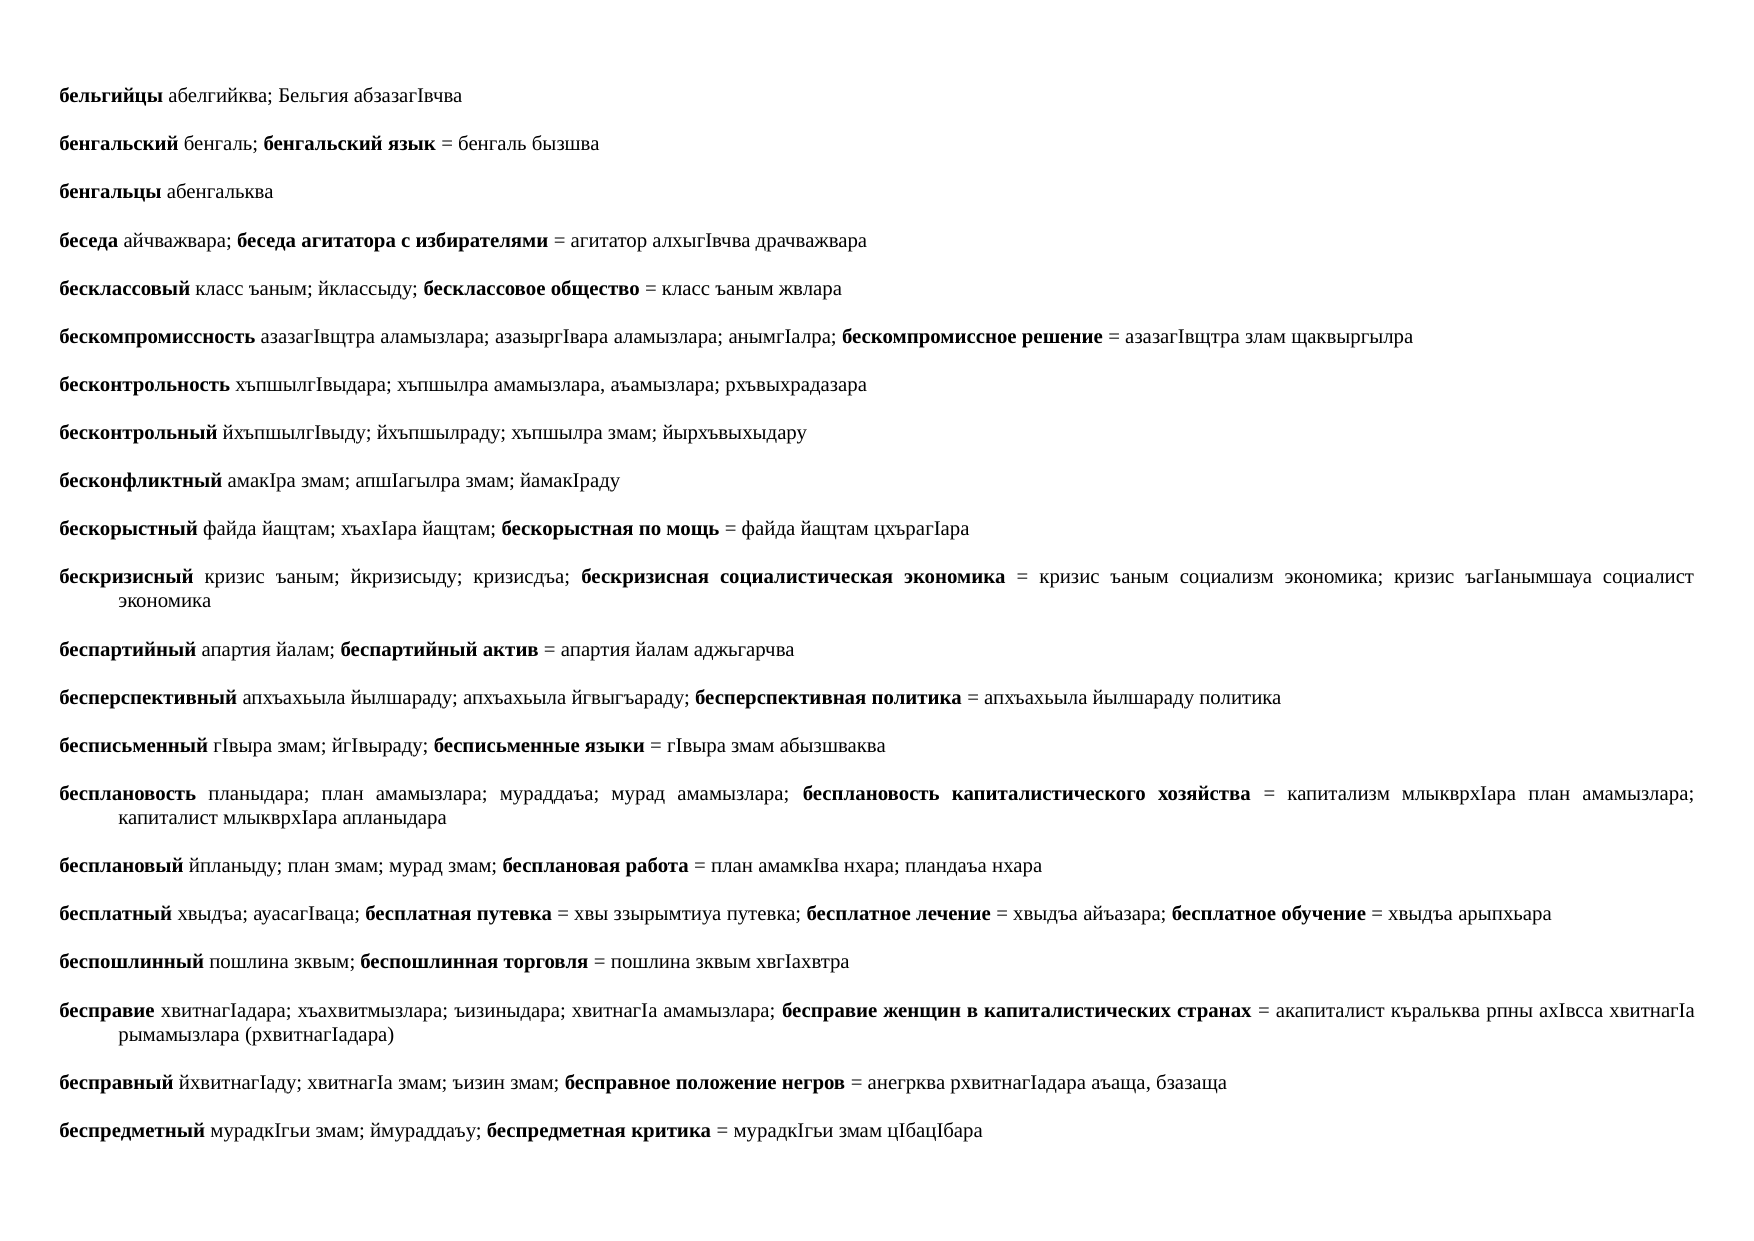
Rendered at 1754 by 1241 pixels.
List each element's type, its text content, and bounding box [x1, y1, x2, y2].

text бесклассовый класс ъаным; йклассыду; бесклассовое общество = класс ъаным жвлара [59, 276, 1695, 300]
text бесплатный хвыдъа; ауасагIваца; бесплатная путевка = хвы ззырымтиуа путевка; бесплатное лечение = хвыдъа айъазара; бесплатное обучение = хвыдъа арыпхьара [59, 901, 1695, 925]
text бесперспективный апхъахьыла йылшараду; апхъахьыла йгвыгъараду; бесперспективная политика = апхъахьыла йылшараду политика [59, 685, 1695, 709]
text бескорыстный файда йащтам; хъахIара йащтам; бескорыстная по мощь = файда йащтам цхърагIара [59, 516, 1695, 540]
text бесконтрольность хъпшылгIвыдара; хъпшылра амамызлара, аъамызлара; рхъвыхрадазара [59, 372, 1695, 396]
text беспошлинный пошлина зквым; беспошлинная торговля = пошлина зквым хвгIахвтра [59, 949, 1695, 973]
text бенгальцы абенгальква [59, 179, 1695, 203]
text бескризисный кризис ъаным; йкризисыду; кризисдъа; бескризисная социалистическая экономика = кризис ъаным социализм экономика; кризис ъагIанымшауа социалист экономика [59, 564, 1695, 612]
text бескомпромиссность азазагIвщтра аламызлара; азазыргIвара аламызлара; анымгIалра; бескомпромиссное решение = азазагIвщтра злам щаквыргылра [59, 324, 1695, 348]
text бесплановость планыдара; план амамызлара; мураддаъа; мурад амамызлара; бесплановость капиталистического хозяйства = капитализм млыкврхIара план амамызлара; капиталист млыкврхIара апланыдара [59, 781, 1695, 829]
text беспартийный апартия йалам; беспартийный актив = апартия йалам аджьгарчва [59, 637, 1695, 661]
text бесконтрольный йхъпшылгIвыду; йхъпшылраду; хъпшылра змам; йырхъвыхыдару [59, 420, 1695, 444]
text бесконфликтный амакIра змам; апшIагылра змам; йамакIраду [59, 468, 1695, 492]
text бесписьменный гIвыра змам; йгIвыраду; бесписьменные языки = гIвыра змам абызшваква [59, 733, 1695, 757]
text беспредметный мурадкIгьи змам; ймураддаъу; беспредметная критика = мурадкIгьи змам цIбацIбара [59, 1118, 1695, 1142]
text бесплановый йпланыду; план змам; мурад змам; бесплановая работа = план амамкIва нхара; пландаъа нхара [59, 853, 1695, 877]
text бенгальский бенгаль; бенгальский язык = бенгаль бызшва [59, 131, 1695, 155]
text бесправный йхвитнагIаду; хвитнагIа змам; ъизин змам; бесправное положение негров = анегрква рхвитнагIадара аъаща, бзазаща [59, 1070, 1695, 1094]
text беседа айчважвара; беседа агитатора с избирателями = агитатор алхыгIвчва драчважвара [59, 227, 1695, 252]
text бесправие хвитнагIадара; хъахвитмызлара; ъизиныдара; хвитнагIа амамызлара; бесправие женщин в капиталистических странах = акапиталист къральква рпны ахIвсса хвитнагIа рымамызлара (рхвитнагIадара) [59, 997, 1695, 1046]
text бельгийцы абелгийква; Бельгия абзазагIвчва [59, 83, 1695, 107]
